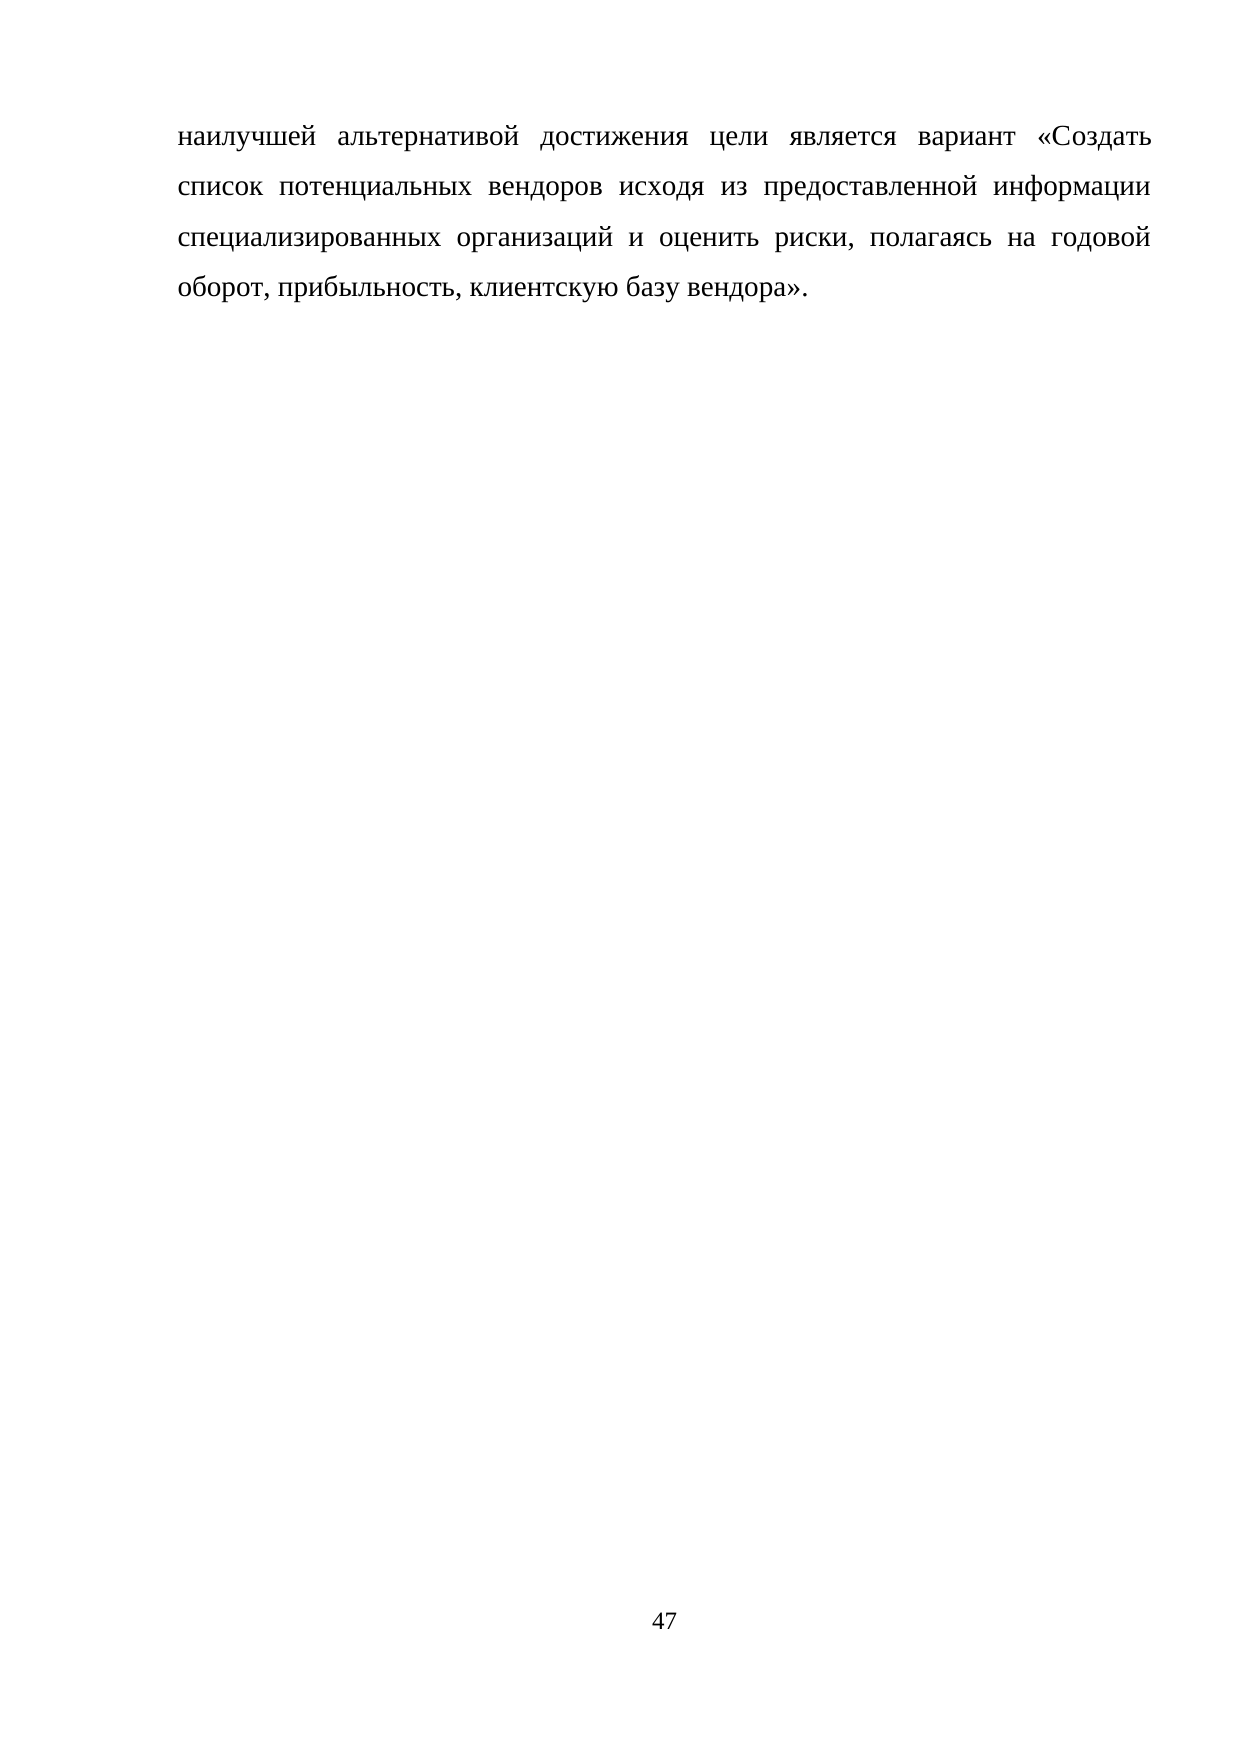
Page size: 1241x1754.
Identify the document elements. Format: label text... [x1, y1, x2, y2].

text наилучшей альтернативой достижения цели является вариант «Создать список потенциальных вендоров исходя из предоставленной информации специализированных организаций и оценить риски, полагаясь на годовой оборот, прибыльность, клиентскую базу вендора». [177, 118, 1152, 303]
